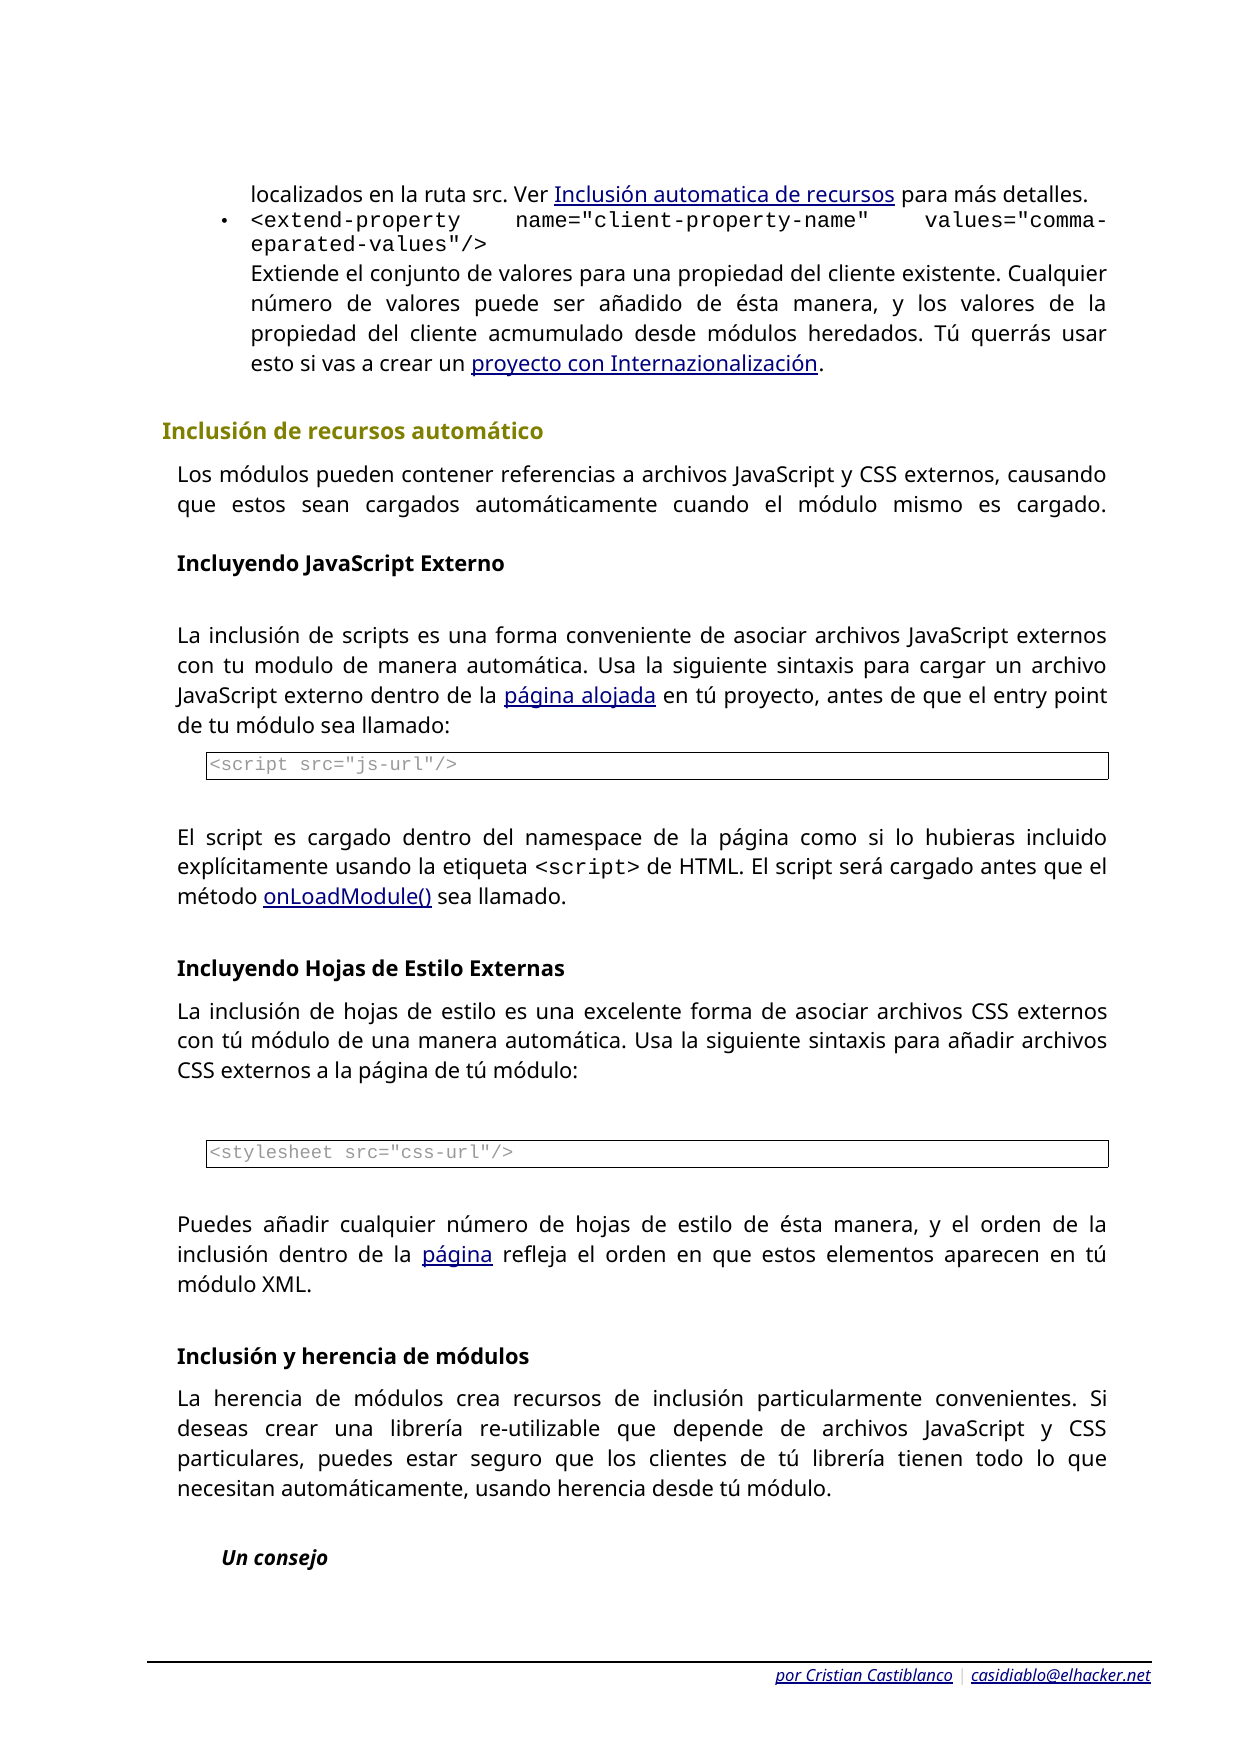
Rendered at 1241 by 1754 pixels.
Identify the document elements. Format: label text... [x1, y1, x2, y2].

text Un consejo [221, 1515, 1049, 1572]
text Incluyendo Hojas de Estilo Externas [177, 923, 1108, 983]
text <stylesheet src="css-url"/> [207, 1141, 1108, 1167]
text La herencia de módulos crea recursos de inclusión particularmente convenientes. Si deseas crear una librería re-utilizable que depende de archivos JavaScript y CSS particulares, puedes estar seguro que los clientes de tú librería tienen todo lo que necesitan automáticamente, usando herencia desde tú módulo. [177, 1383, 1108, 1502]
text Puedes añadir cualquier número de hojas de estilo de ésta manera, y el orden de la inclusión dentro de la página refleja el orden en que estos elementos aparecen en tú módulo XML. [177, 1179, 1108, 1299]
text Inclusión y herencia de módulos [177, 1311, 1108, 1371]
subtitle Inclusión de recursos automático [162, 415, 1108, 446]
text <script src="js-url"/> [207, 753, 1108, 779]
text Los módulos pueden contener referencias a archivos JavaScript y CSS externos, causando que estos sean cargados automáticamente cuando el módulo mismo es cargado. Incluyendo JavaScript Externo [177, 459, 1108, 578]
text La inclusión de scripts es una forma conveniente de asociar archivos JavaScript externos con tu modulo de manera automática. Usa la siguiente sintaxis para cargar un archivo JavaScript externo dentro de la página alojada en tú proyecto, antes de que el entry point de tu módulo sea llamado: [177, 590, 1108, 739]
text El script es cargado dentro del namespace de la página como si lo hubieras incluido explícitamente usando la etiqueta <script> de HTML. El script será cargado antes que el método onLoadModule() sea llamado. [177, 792, 1108, 911]
list localizados en la ruta src. Ver Inclusión automatica de recursos para más detalles. [221, 179, 1108, 209]
text La inclusión de hojas de estilo es una excelente forma de asociar archivos CSS externos con tú módulo de una manera automática. Usa la siguiente sintaxis para añadir archivos CSS externos a la página de tú módulo: [177, 996, 1108, 1085]
list <extend-property name="client-property-name" values="comma-eparated-values"/> Extiende el conjunto de valores para una propiedad del cliente existente. Cualquier número de valores puede ser añadido de ésta manera, y los valores de la propiedad del cliente acmumulado desde módulos heredados. Tú querrás usar esto si vas a crear un proyecto con Internazionalización. [221, 209, 1108, 377]
